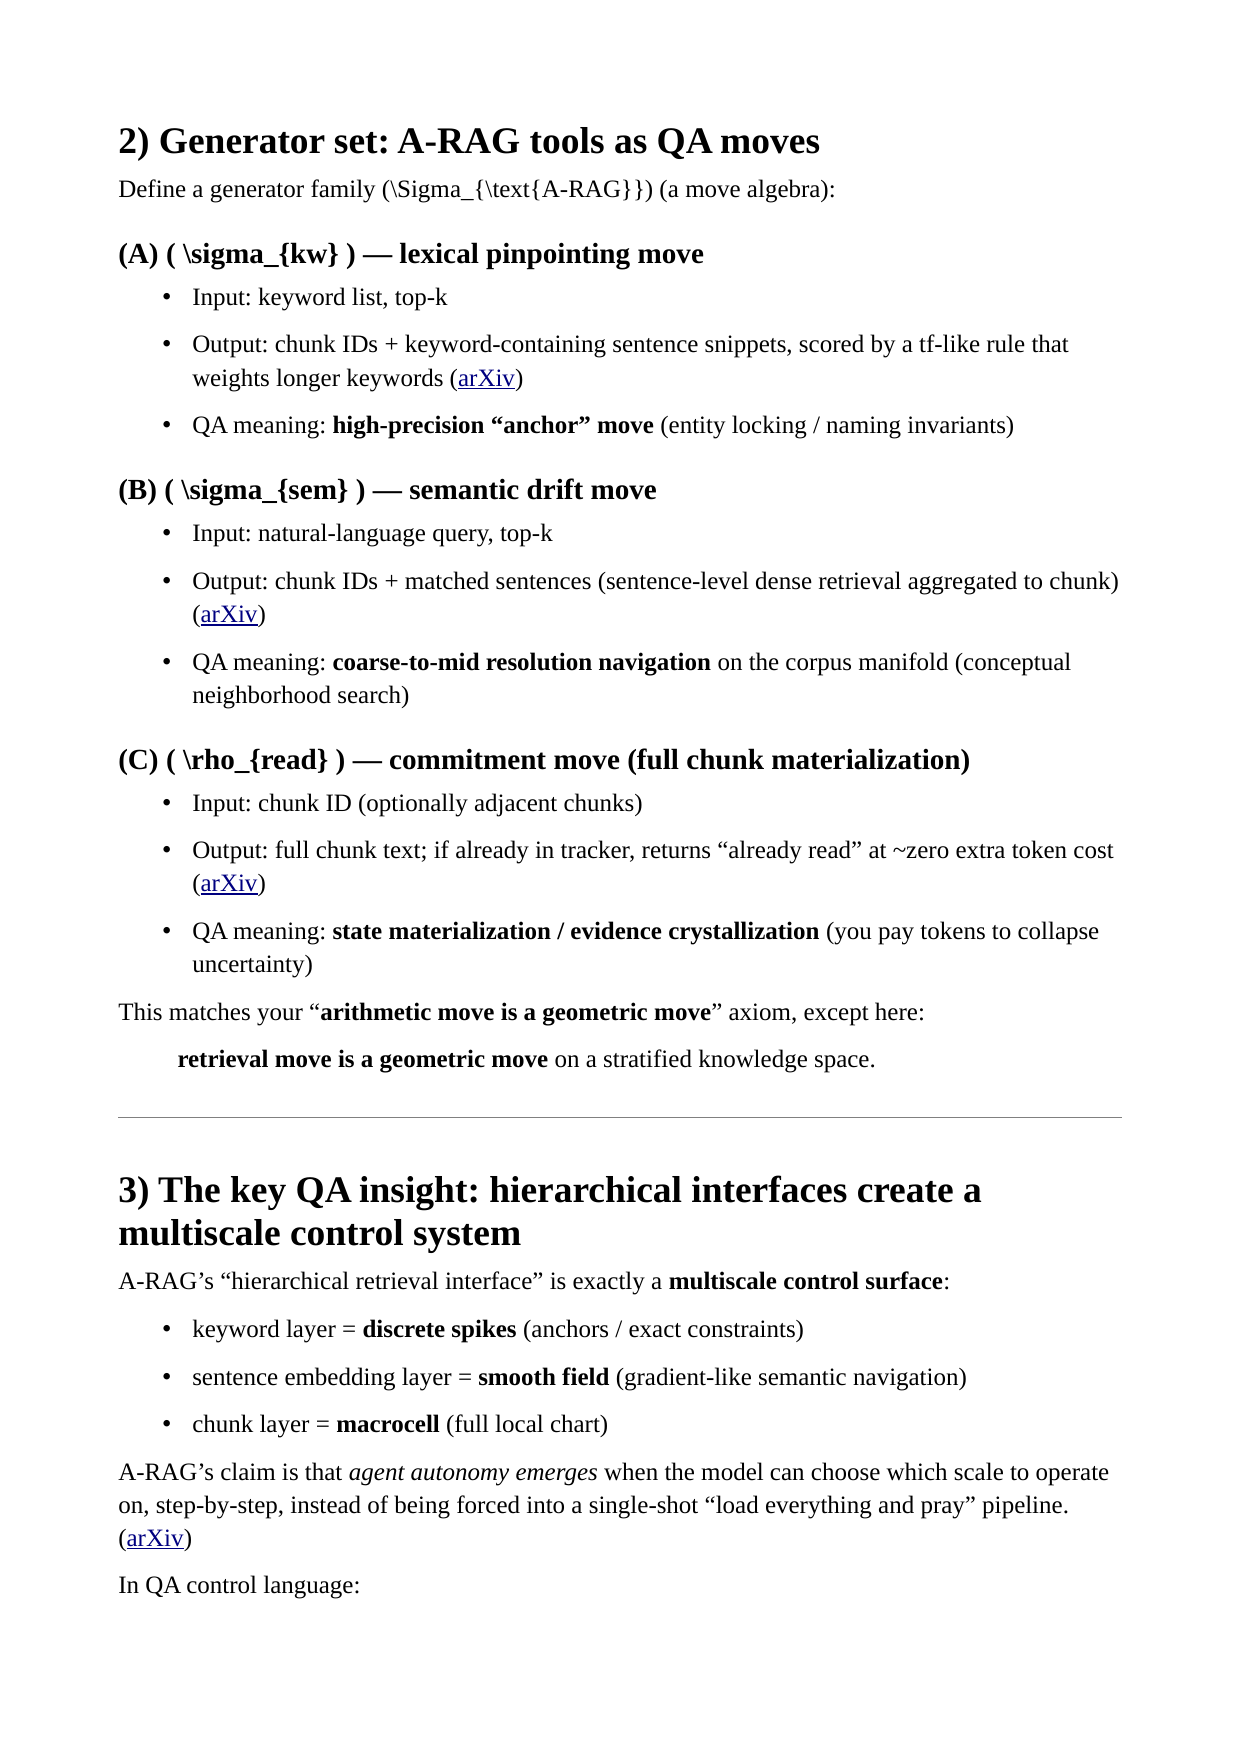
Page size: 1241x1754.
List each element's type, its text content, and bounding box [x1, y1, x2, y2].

list Output: full chunk text; if already in tracker, returns “already read” at ~zero extra token cost (arXiv) [162, 836, 1122, 897]
text retrieval move is a geometric move on a stratified knowledge space. [177, 1044, 1063, 1073]
subtitle (A) ( \sigma_{kw} ) — lexical pinpointing move [118, 236, 1122, 269]
list sentence embedding layer = smooth field (gradient-like semantic navigation) [162, 1362, 1122, 1390]
text Define a generator family (\Sigma_{\text{A-RAG}}) (a move algebra): [118, 174, 1122, 202]
list Input: natural-language query, top-k [162, 518, 1122, 547]
text A-RAG’s “hierarchical retrieval interface” is exactly a multiscale control surface: [118, 1266, 1122, 1295]
list Input: chunk ID (optionally adjacent chunks) [162, 788, 1122, 817]
list QA meaning: coarse-to-mid resolution navigation on the corpus manifold (conceptual neighborhood search) [162, 647, 1122, 708]
subtitle 3) The key QA insight: hierarchical interfaces create a multiscale control system [118, 1168, 1122, 1254]
list Input: keyword list, top-k [162, 282, 1122, 311]
list QA meaning: state materialization / evidence crystallization (you pay tokens to collapse uncertainty) [162, 916, 1122, 978]
list chunk layer = macrocell (full local chart) [162, 1409, 1122, 1438]
text In QA control language: [118, 1571, 1122, 1599]
list QA meaning: high-precision “anchor” move (entity locking / naming invariants) [162, 410, 1122, 439]
subtitle 2) Generator set: A-RAG tools as QA moves [118, 118, 1122, 161]
list keyword layer = discrete spikes (anchors / exact constraints) [162, 1314, 1122, 1343]
text This matches your “arithmetic move is a geometric move” axiom, except here: [118, 997, 1122, 1026]
list Output: chunk IDs + matched sentences (sentence-level dense retrieval aggregated to chunk) (arXiv) [162, 566, 1122, 628]
list Output: chunk IDs + keyword-containing sentence snippets, scored by a tf-like rule that weights longer keywords (arXiv) [162, 329, 1122, 391]
subtitle (B) ( \sigma_{sem} ) — semantic drift move [118, 472, 1122, 506]
subtitle (C) ( \rho_{read} ) — commitment move (full chunk materialization) [118, 742, 1122, 775]
text A-RAG’s claim is that agent autonomy emerges when the model can choose which scale to operate on, step-by-step, instead of being forced into a single-shot “load everything and pray” pipeline. (arXiv) [118, 1457, 1122, 1552]
